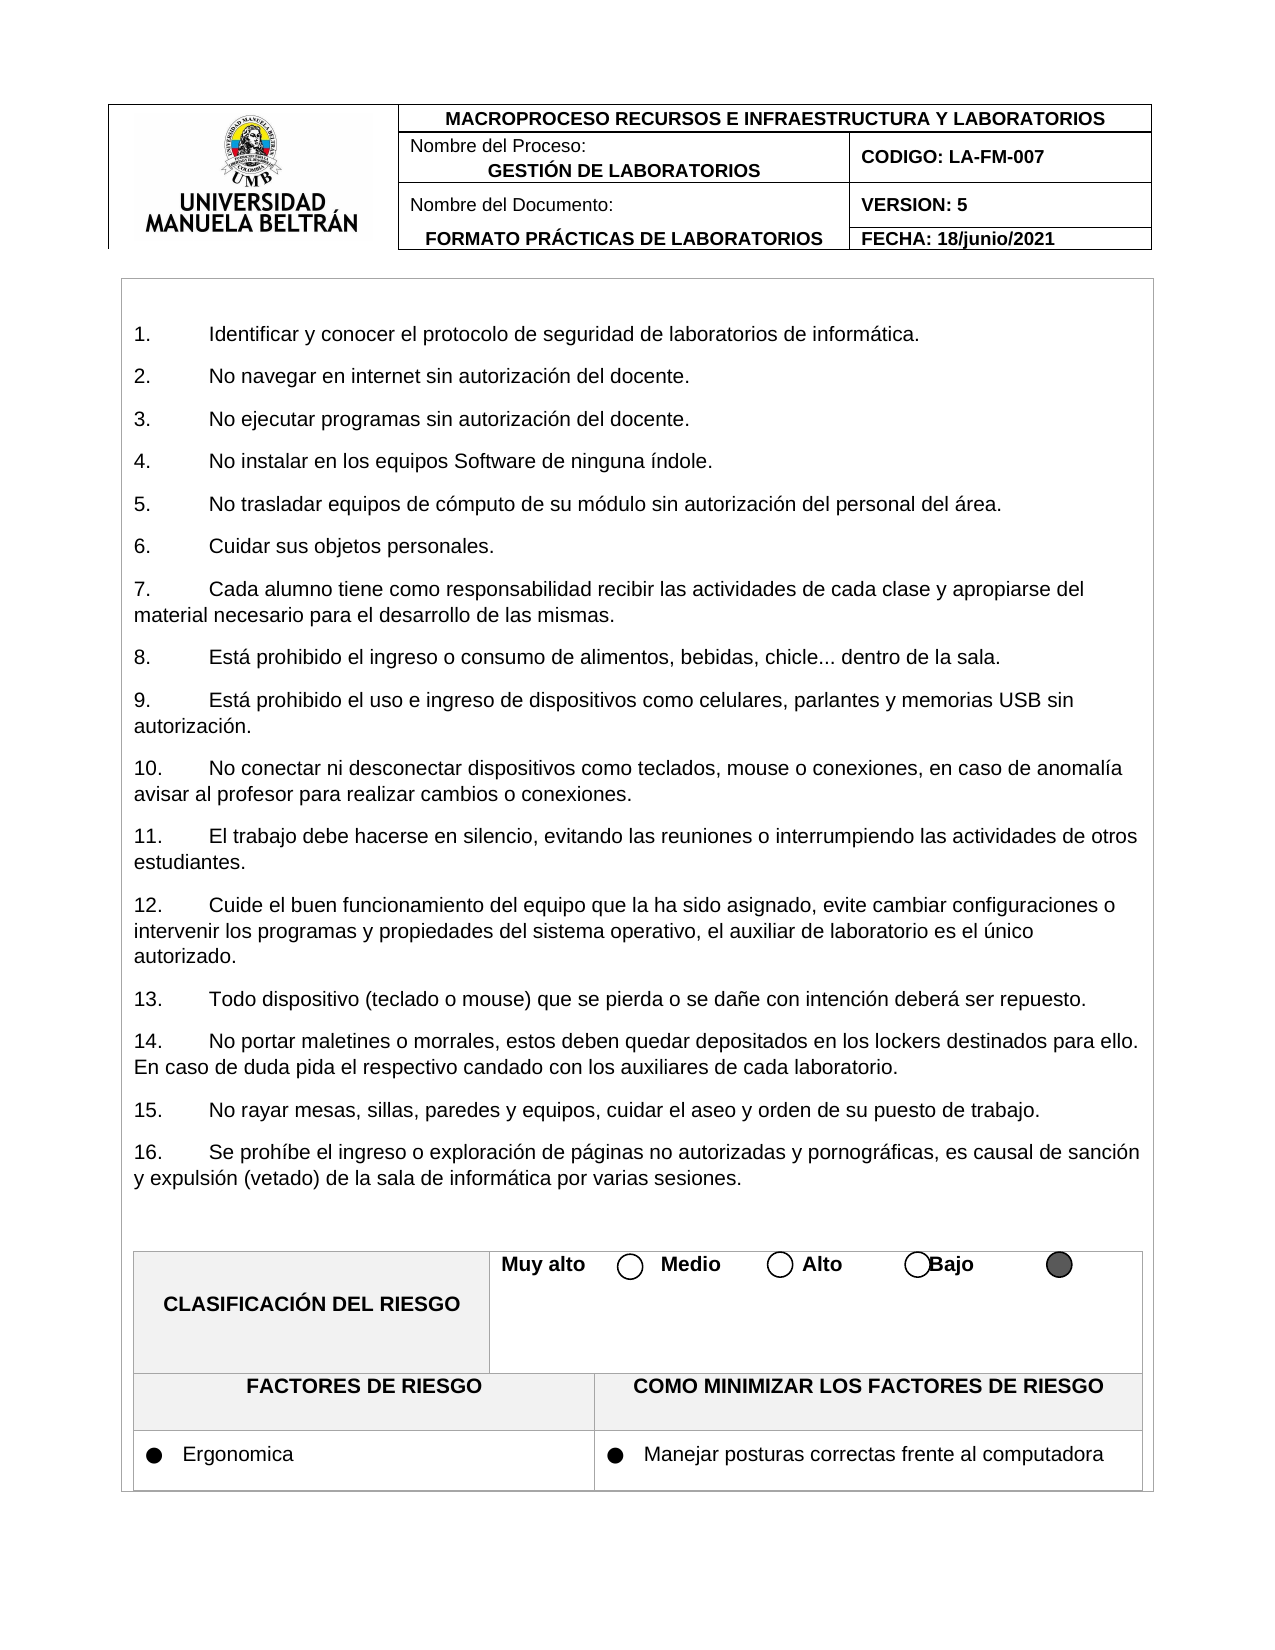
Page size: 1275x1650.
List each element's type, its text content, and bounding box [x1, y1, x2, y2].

table_header CLASIFICACIÓN DEL RIESGO [134, 1252, 489, 1373]
table_cell COMO MINIMIZAR LOS FACTORES DE RIESGO [595, 1374, 1142, 1430]
table_cell Ergonomica [134, 1431, 594, 1490]
table_cell FACTORES DE RIESGO [134, 1374, 594, 1430]
table_cell Manejar posturas correctas frente al computadora [595, 1431, 1142, 1490]
table_cell 1. Identificar y conocer el protocolo de seguridad de laboratorios de informática. 2. No navegar en internet sin autorización del docente. 3. No ejecutar programas sin autorización del docente. 4. No instalar en los equipos Software de ninguna índole. 5. No trasladar equipos de cómputo de su módulo sin autorización del personal del área. 6. Cuidar sus objetos personales. 7. Cada alumno tiene como responsabilidad recibir las actividades de cada clase y apropiarse del material necesario para el desarrollo de las mismas. 8. Está prohibido el ingreso o consumo de alimentos, bebidas, chicle... dentro de la sala. 9. Está prohibido el uso e ingreso de dispositivos como celulares, parlantes y memorias USB sin autorización. 10. No conectar ni desconectar dispositivos como teclados, mouse o conexiones, en caso de anomalía avisar al profesor para realizar cambios o conexiones. 11. El trabajo debe hacerse en silencio, evitando las reuniones o interrumpiendo las actividades de otros estudiantes. 12. Cuide el buen funcionamiento del equipo que la ha sido asignado, evite cambiar configuraciones o intervenir los programas y propiedades del sistema operativo, el auxiliar de laboratorio es el único autorizado. 13. Todo dispositivo (teclado o mouse) que se pierda o se dañe con intención deberá ser repuesto. 14. No portar maletines o morrales, estos deben quedar depositados en los lockers destinados para ello. En caso de duda pida el respectivo candado con los auxiliares de cada laboratorio. 15. No rayar mesas, sillas, paredes y equipos, cuidar el aseo y orden de su puesto de trabajo. 16. Se prohíbe el ingreso o exploración de páginas no autorizadas y pornográficas, es causal de sanción y expulsión (vetado) de la sala de informática por varias sesiones. [122, 279, 1153, 1491]
table_header Muy alto Medio Alto Bajo [490, 1252, 1142, 1373]
picture [134, 113, 374, 241]
